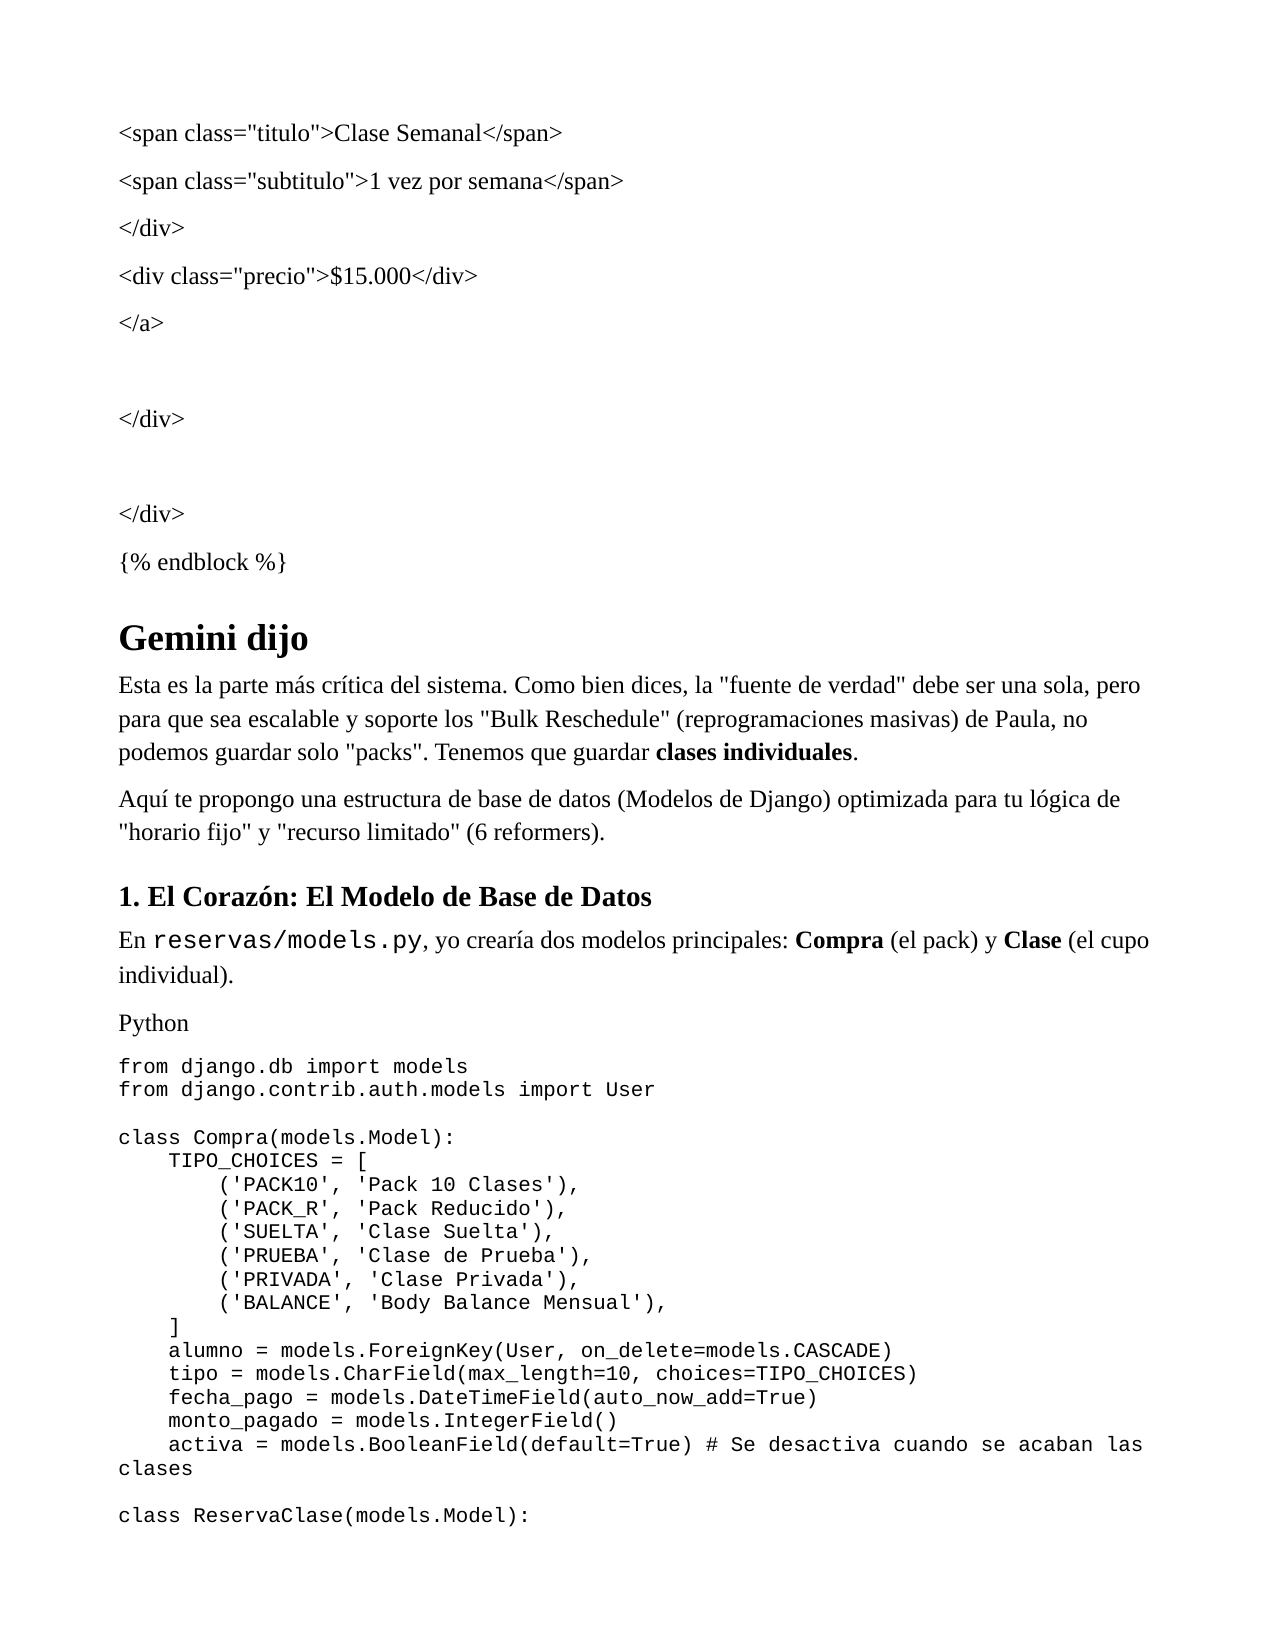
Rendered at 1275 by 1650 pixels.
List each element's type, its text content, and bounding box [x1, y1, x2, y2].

text </div> [118, 213, 1157, 242]
text activa = models.BooleanField(default=True) # Se desactiva cuando se acaban las clases [118, 1434, 1157, 1481]
text <span class="subtitulo">1 vez por semana</span> [118, 166, 1157, 194]
text ('PACK_R', 'Pack Reducido'), [118, 1198, 1157, 1221]
text </div> [118, 499, 1157, 528]
text tipo = models.CharField(max_length=10, choices=TIPO_CHOICES) [118, 1363, 1157, 1387]
text Python [118, 1008, 1157, 1037]
text from django.db import models [118, 1056, 1157, 1079]
text from django.contrib.auth.models import User [118, 1079, 1157, 1103]
text alumno = models.ForeignKey(User, on_delete=models.CASCADE) [118, 1339, 1157, 1363]
text ('SUELTA', 'Clase Suelta'), [118, 1221, 1157, 1245]
text {% endblock %} [118, 547, 1157, 575]
text class ReservaClase(models.Model): [118, 1505, 1157, 1529]
text <span class="titulo">Clase Semanal</span> [118, 118, 1157, 147]
text ('BALANCE', 'Body Balance Mensual'), [118, 1292, 1157, 1316]
text ('PRUEBA', 'Clase de Prueba'), [118, 1245, 1157, 1269]
text monto_pagado = models.IntegerField() [118, 1411, 1157, 1434]
text class Compra(models.Model): [118, 1127, 1157, 1150]
text Esta es la parte más crítica del sistema. Como bien dices, la "fuente de verdad" debe ser una sola, pero para que sea escalable y soporte los "Bulk Reschedule" (reprogramaciones masivas) de Paula, no podemos guardar solo "packs". Tenemos que guardar clases individuales. [118, 671, 1157, 765]
text TIPO_CHOICES = [ [118, 1150, 1157, 1174]
text </a> [118, 308, 1157, 337]
subtitle 1. El Corazón: El Modelo de Base de Datos [118, 879, 1157, 913]
text ] [118, 1316, 1157, 1339]
text ('PRIVADA', 'Clase Privada'), [118, 1269, 1157, 1292]
text </div> [118, 404, 1157, 432]
text fecha_pago = models.DateTimeField(auto_now_add=True) [118, 1387, 1157, 1411]
subtitle Gemini dijo [118, 615, 1157, 658]
text <div class="precio">$15.000</div> [118, 261, 1157, 290]
text ('PACK10', 'Pack 10 Clases'), [118, 1174, 1157, 1198]
text Aquí te propongo una estructura de base de datos (Modelos de Django) optimizada para tu lógica de "horario fijo" y "recurso limitado" (6 reformers). [118, 784, 1157, 846]
text En reservas/models.py, yo crearía dos modelos principales: Compra (el pack) y Clase (el cupo individual). [118, 926, 1157, 989]
